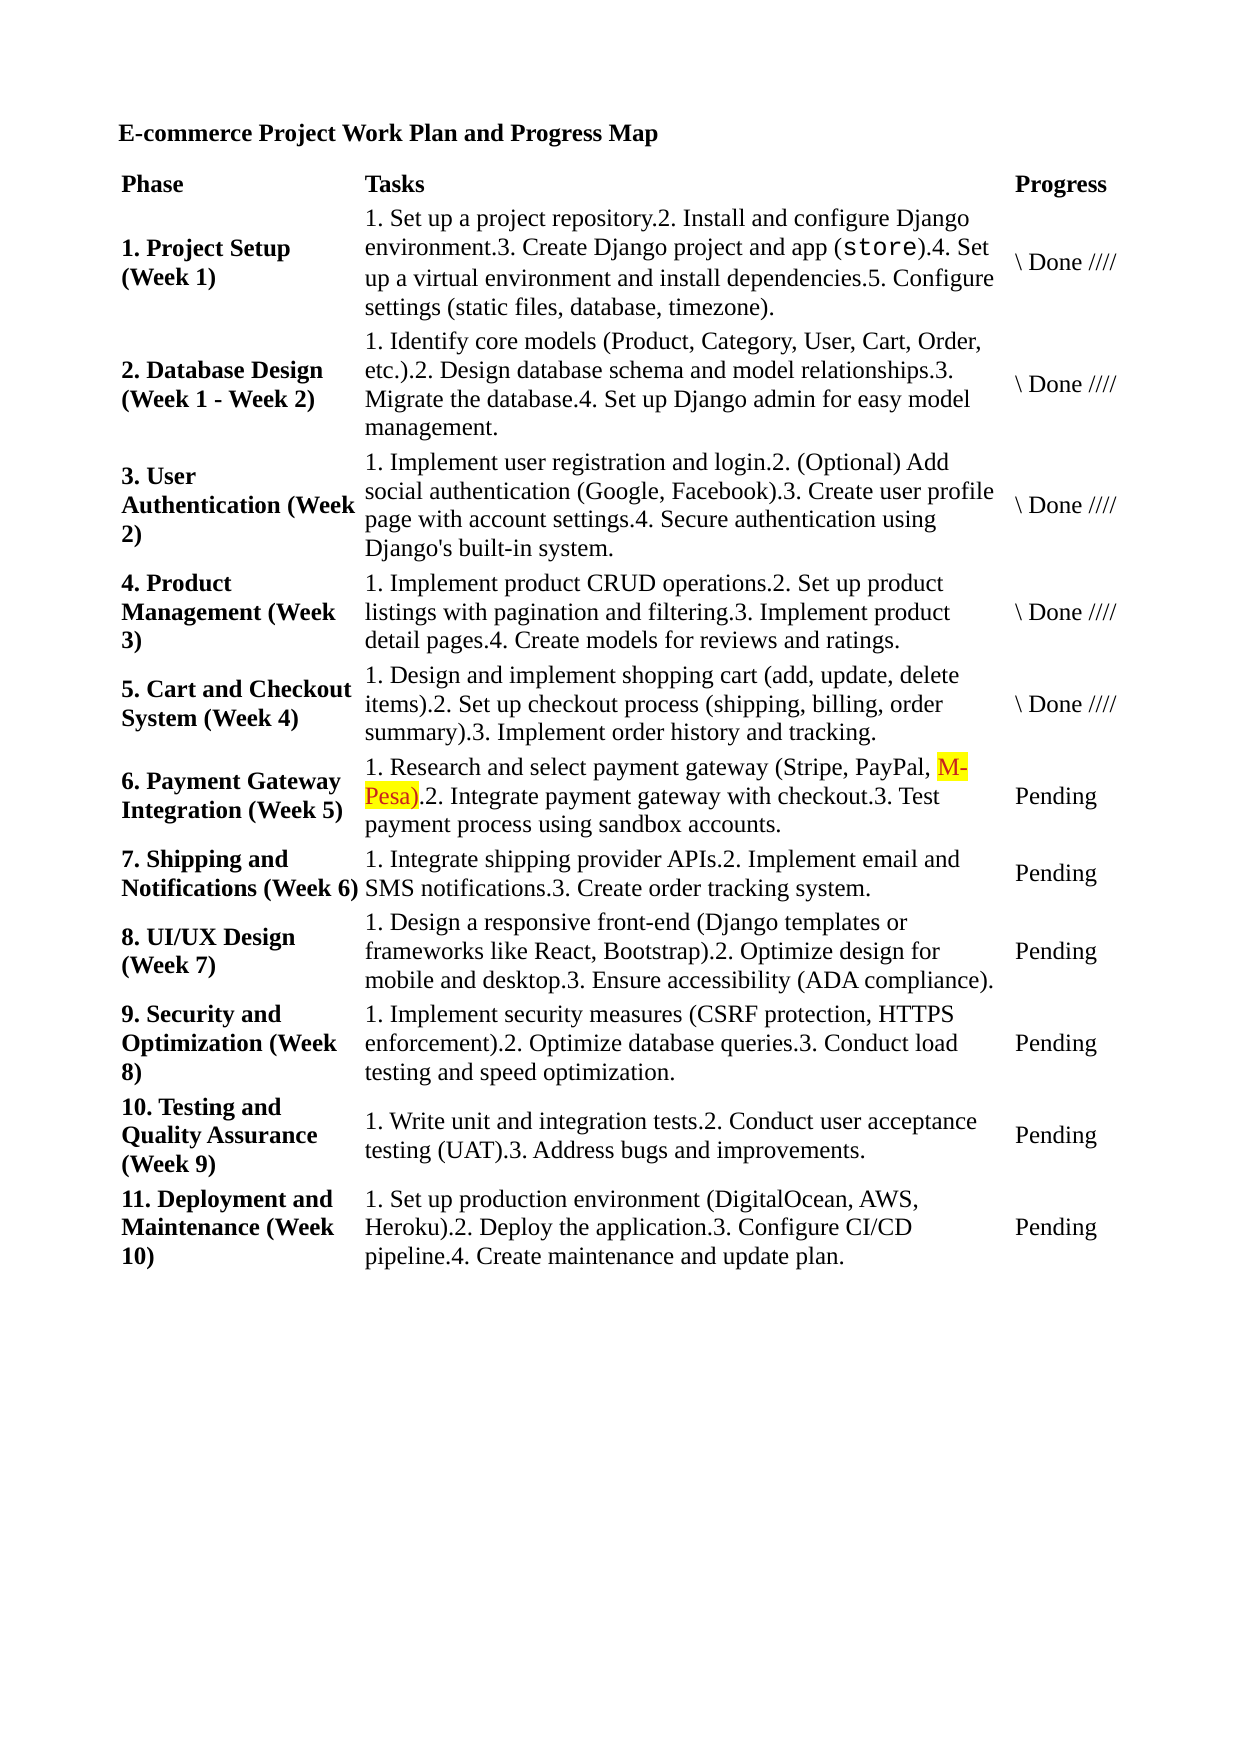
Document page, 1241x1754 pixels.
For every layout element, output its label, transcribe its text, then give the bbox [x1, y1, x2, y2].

table_cell 3. User Authentication (Week 2) [118, 444, 362, 565]
table_header Progress [1012, 166, 1122, 200]
table_cell 1. Set up production environment (DigitalOcean, AWS, Heroku).2. Deploy the application.3. Configure CI/CD pipeline.4. Create maintenance and update plan. [362, 1181, 1012, 1273]
table_cell 11. Deployment and Maintenance (Week 10) [118, 1181, 362, 1273]
text E-commerce Project Work Plan and Progress Map [118, 118, 1122, 147]
table_cell 5. Cart and Checkout System (Week 4) [118, 657, 362, 749]
table_cell 1. Design a responsive front-end (Django templates or frameworks like React, Bootstrap).2. Optimize design for mobile and desktop.3. Ensure accessibility (ADA compliance). [362, 905, 1012, 997]
table_cell 1. Project Setup (Week 1) [118, 200, 362, 323]
table_cell \ Done //// [1012, 200, 1122, 323]
table_cell 7. Shipping and Notifications (Week 6) [118, 841, 362, 904]
table_header Phase [118, 166, 362, 200]
table_cell Pending [1012, 1089, 1122, 1181]
table_cell 8. UI/UX Design (Week 7) [118, 905, 362, 997]
table_cell Pending [1012, 1181, 1122, 1273]
table_cell 1. Design and implement shopping cart (add, update, delete items).2. Set up checkout process (shipping, billing, order summary).3. Implement order history and tracking. [362, 657, 1012, 749]
table_cell \ Done //// [1012, 657, 1122, 749]
table_cell \ Done //// [1012, 323, 1122, 444]
table_cell 1. Integrate shipping provider APIs.2. Implement email and SMS notifications.3. Create order tracking system. [362, 841, 1012, 904]
table_cell 2. Database Design (Week 1 - Week 2) [118, 323, 362, 444]
table_cell 10. Testing and Quality Assurance (Week 9) [118, 1089, 362, 1181]
table_cell 1. Implement product CRUD operations.2. Set up product listings with pagination and filtering.3. Implement product detail pages.4. Create models for reviews and ratings. [362, 565, 1012, 657]
table_header Tasks [362, 166, 1012, 200]
table_cell Pending [1012, 997, 1122, 1089]
table_cell 1. Set up a project repository.2. Install and configure Django environment.3. Create Django project and app (store).4. Set up a virtual environment and install dependencies.5. Configure settings (static files, database, timezone). [362, 200, 1012, 323]
table_cell 1. Identify core models (Product, Category, User, Cart, Order, etc.).2. Design database schema and model relationships.3. Migrate the database.4. Set up Django admin for easy model management. [362, 323, 1012, 444]
table_cell \ Done //// [1012, 444, 1122, 565]
table_cell 4. Product Management (Week 3) [118, 565, 362, 657]
table_cell Pending [1012, 841, 1122, 904]
table_cell 9. Security and Optimization (Week 8) [118, 997, 362, 1089]
table_cell 1. Implement security measures (CSRF protection, HTTPS enforcement).2. Optimize database queries.3. Conduct load testing and speed optimization. [362, 997, 1012, 1089]
table_cell 1. Research and select payment gateway (Stripe, PayPal, M-Pesa).2. Integrate payment gateway with checkout.3. Test payment process using sandbox accounts. [362, 749, 1012, 841]
table_cell \ Done //// [1012, 565, 1122, 657]
table_cell 1. Write unit and integration tests.2. Conduct user acceptance testing (UAT).3. Address bugs and improvements. [362, 1089, 1012, 1181]
table_cell Pending [1012, 905, 1122, 997]
table_cell 1. Implement user registration and login.2. (Optional) Add social authentication (Google, Facebook).3. Create user profile page with account settings.4. Secure authentication using Django's built-in system. [362, 444, 1012, 565]
table_cell 6. Payment Gateway Integration (Week 5) [118, 749, 362, 841]
table_cell Pending [1012, 749, 1122, 841]
